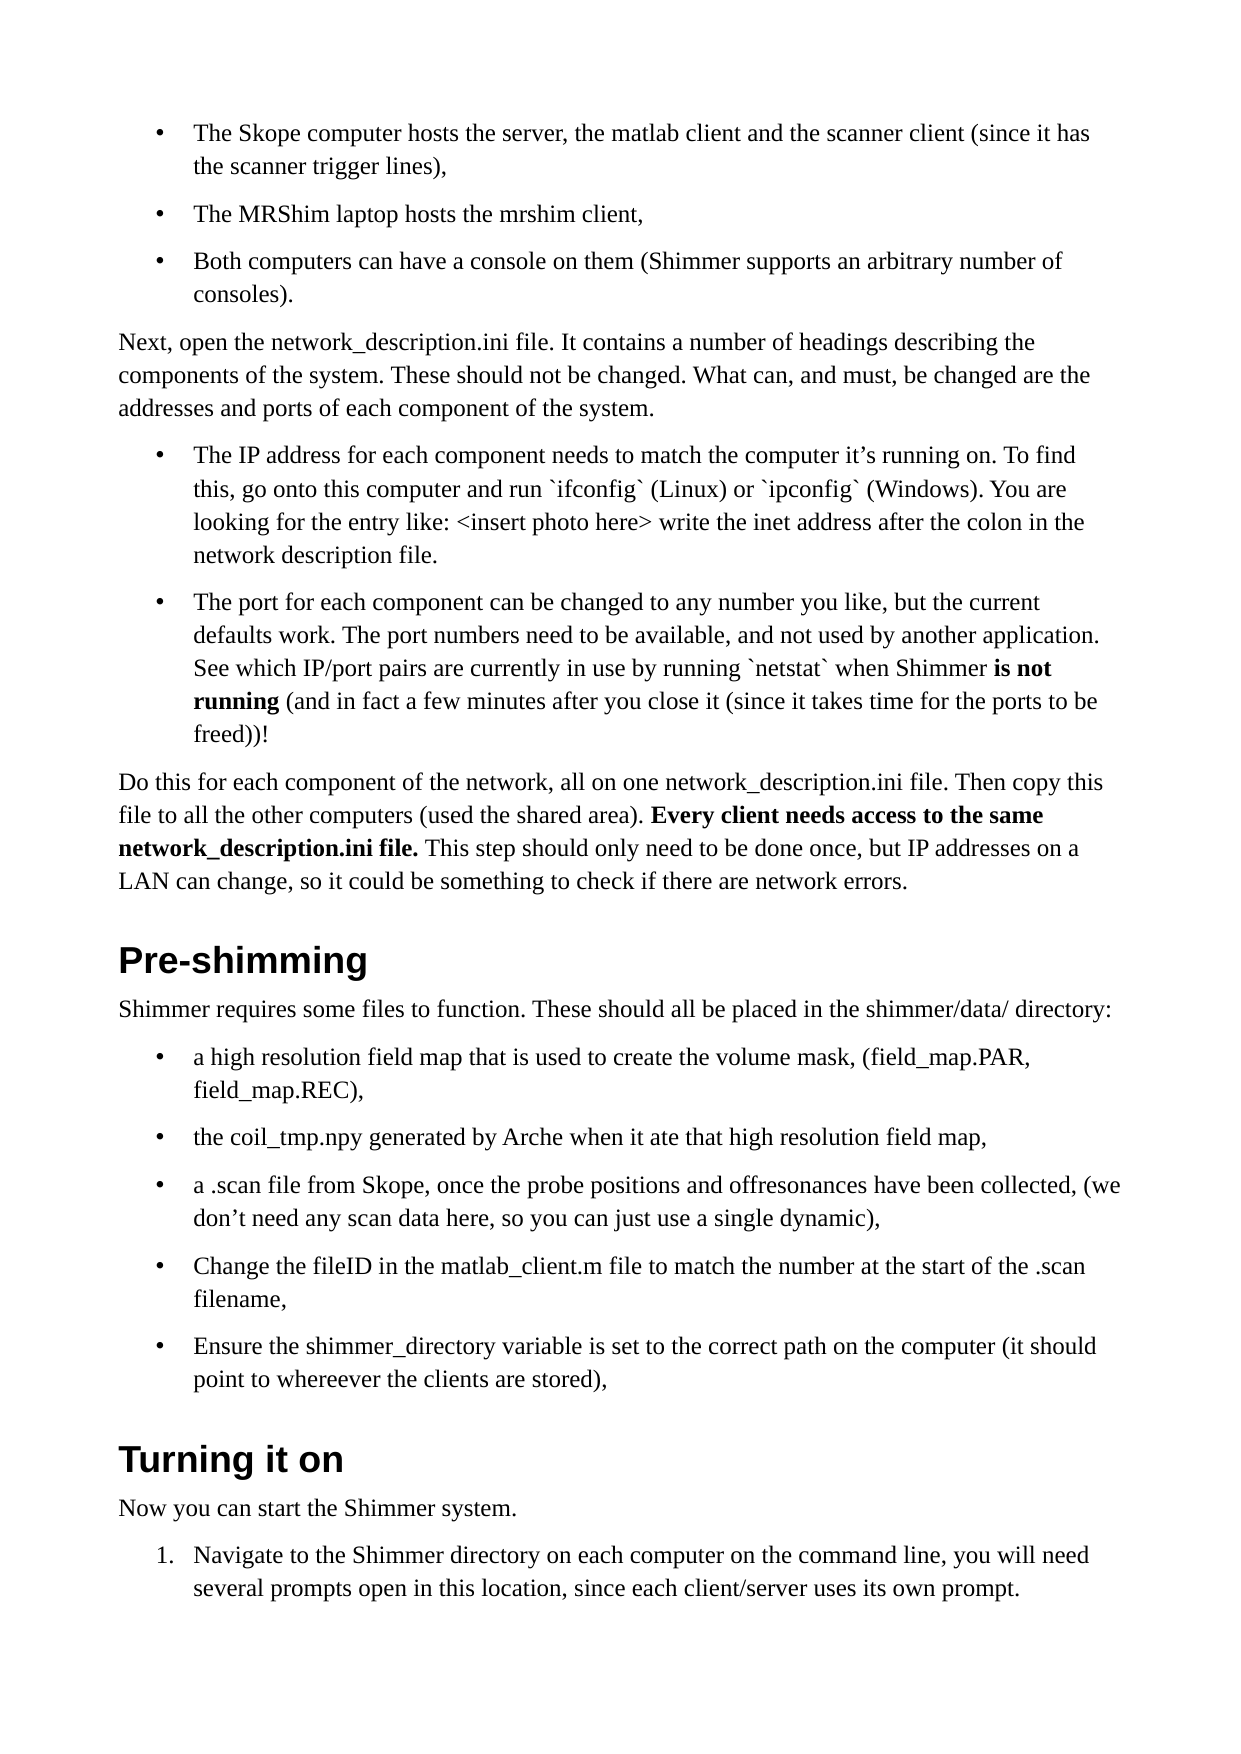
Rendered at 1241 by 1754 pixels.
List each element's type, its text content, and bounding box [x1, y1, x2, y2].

list Navigate to the Shimmer directory on each computer on the command line, you will need several prompts open in this location, since each client/server uses its own prompt. [156, 1540, 1122, 1602]
text Shimmer requires some files to function. These should all be placed in the shimmer/data/ directory: [118, 994, 1122, 1023]
subtitle Pre-shimming [118, 939, 1122, 982]
list The Skope computer hosts the server, the matlab client and the scanner client (since it has the scanner trigger lines), [156, 118, 1122, 180]
text Next, open the network_description.ini file. It contains a number of headings describing the components of the system. These should not be changed. What can, and must, be changed are the addresses and ports of each component of the system. [118, 327, 1122, 422]
text Do this for each component of the network, all on one network_description.ini file. Then copy this file to all the other computers (used the shared area). Every client needs access to the same network_description.ini file. This step should only need to be done once, but IP addresses on a LAN can change, so it could be something to check if there are network errors. [118, 767, 1122, 895]
list a high resolution field map that is used to create the volume mask, (field_map.PAR, field_map.REC), [156, 1042, 1122, 1104]
list The MRShim laptop hosts the mrshim client, [156, 199, 1122, 227]
text Now you can start the Shimmer system. [118, 1493, 1122, 1521]
list a .scan file from Skope, once the probe positions and offresonances have been collected, (we don’t need any scan data here, so you can just use a single dynamic), [156, 1170, 1122, 1232]
list The IP address for each component needs to match the computer it’s running on. To find this, go onto this computer and run `ifconfig` (Linux) or `ipconfig` (Windows). You are looking for the entry like: <insert photo here> write the inet address after the colon in the network description file. [156, 441, 1122, 568]
list the coil_tmp.npy generated by Arche when it ate that high resolution field map, [156, 1122, 1122, 1151]
subtitle Turning it on [118, 1437, 1122, 1480]
list Both computers can have a console on them (Shimmer supports an arbitrary number of consoles). [156, 246, 1122, 308]
list Change the fileID in the matlab_client.m file to match the number at the start of the .scan filename, [156, 1251, 1122, 1312]
list Ensure the shimmer_directory variable is set to the correct path on the computer (it should point to whereever the clients are stored), [156, 1331, 1122, 1393]
list The port for each component can be changed to any number you like, but the current defaults work. The port numbers need to be available, and not used by another application. See which IP/port pairs are currently in use by running `netstat` when Shimmer is not running (and in fact a few minutes after you close it (since it takes time for the ports to be freed))! [156, 587, 1122, 748]
